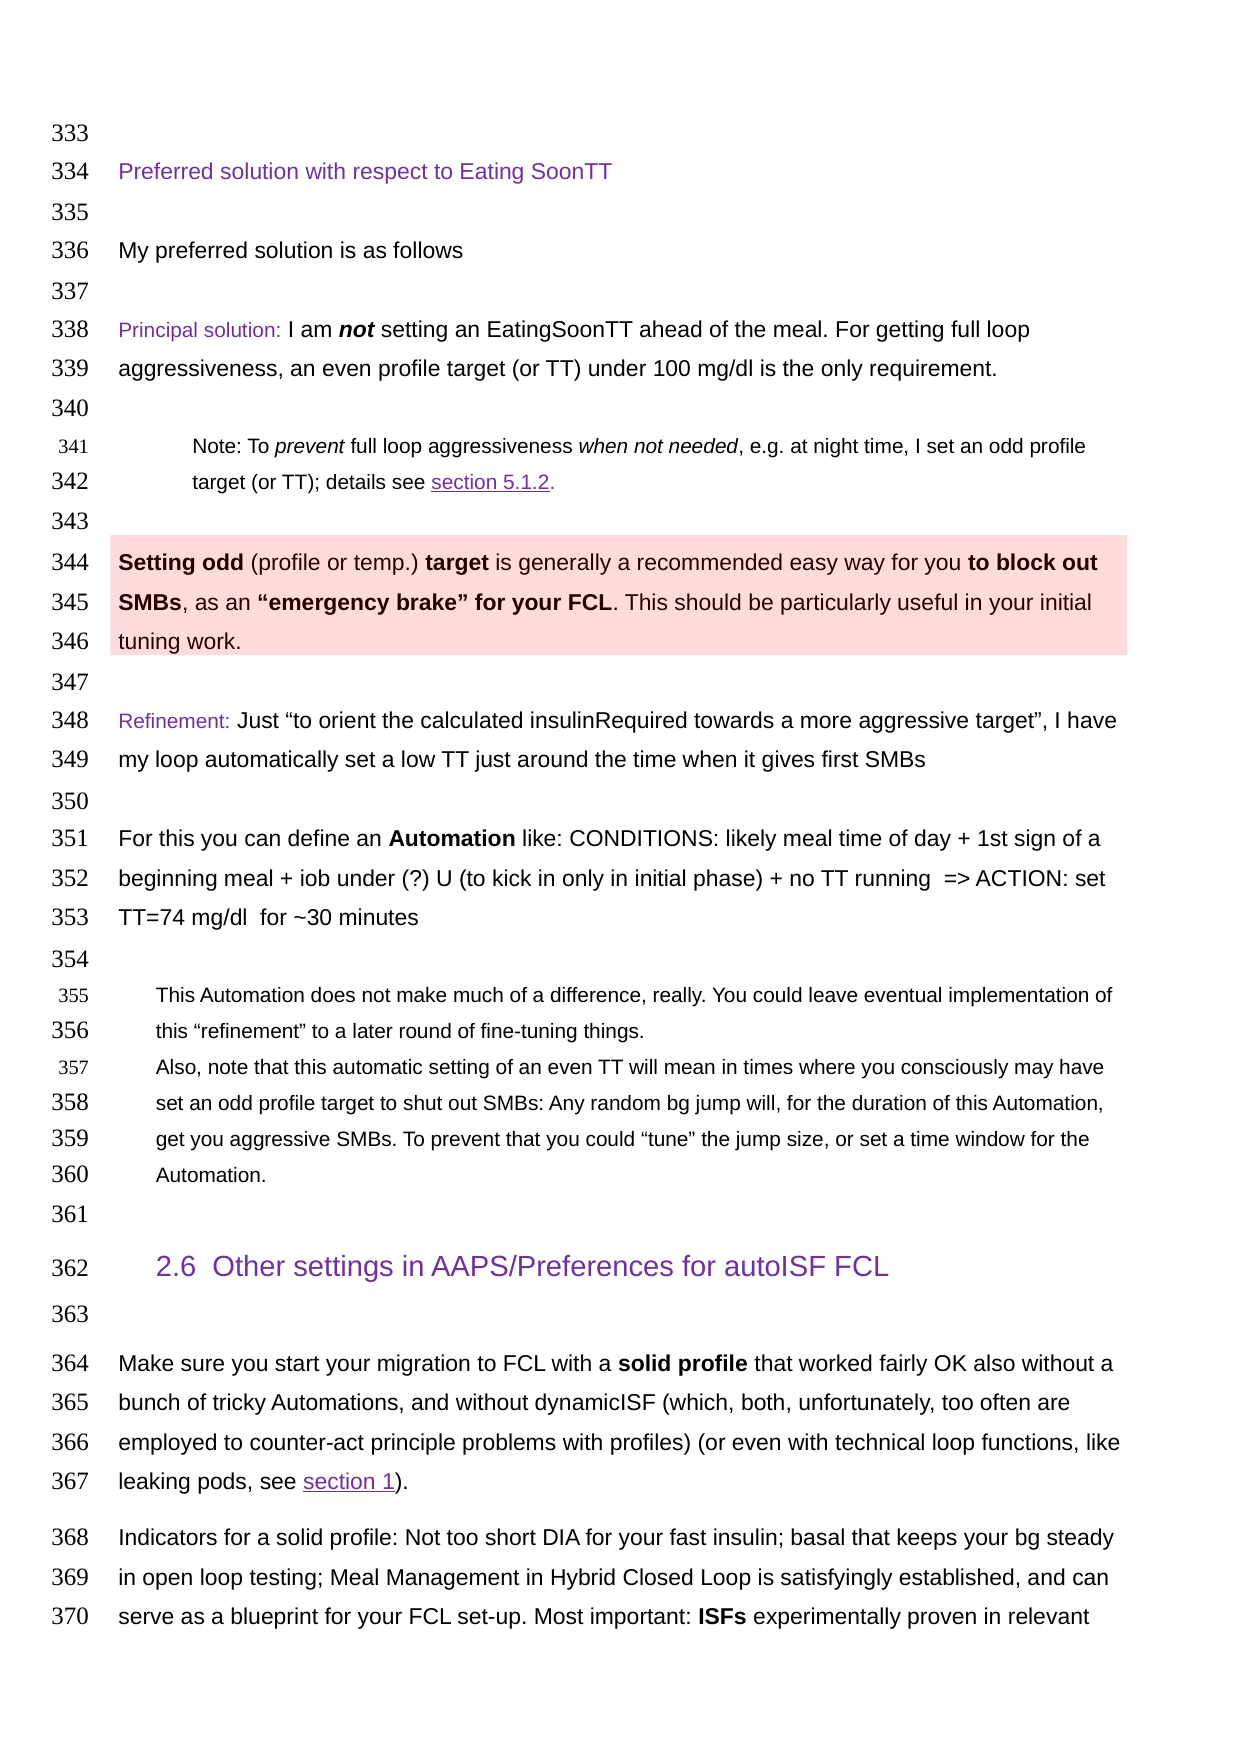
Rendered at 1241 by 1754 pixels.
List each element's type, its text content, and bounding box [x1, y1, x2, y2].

text This Automation does not make much of a difference, really. You could leave eventual implementation of this “refinement” to a later round of fine-tuning things. [156, 983, 1122, 1043]
text My preferred solution is as follows [118, 237, 1122, 263]
text Preferred solution with respect to Eating SoonTT [118, 158, 1122, 184]
list Make sure you start your migration to FCL with a solid profile that worked fairly OK also without a bunch of tricky Automations, and without dynamicISF (which, both, unfortunately, too often are employed to counter-act principle problems with profiles) (or even with technical loop functions, like leaking pods, see section 1). [118, 1350, 1122, 1494]
text 2.6 Other settings in AAPS/Preferences for autoISF FCL [156, 1249, 1122, 1283]
list Indicators for a solid profile: Not too short DIA for your fast insulin; basal that keeps your bg steady in open loop testing; Meal Management in Hybrid Closed Loop is satisfyingly established, and can serve as a blueprint for your FCL set-up. Most important: ISFs experimentally proven in relevant [118, 1524, 1122, 1630]
text Refinement: Just “to orient the calculated insulinRequired towards a more aggressive target”, I have my loop automatically set a low TT just around the time when it gives first SMBs [118, 707, 1122, 773]
text For this you can define an Automation like: CONDITIONS: likely meal time of day + 1st sign of a beginning meal + iob under (?) U (to kick in only in initial phase) + no TT running => ACTION: set TT=74 mg/dl for ~30 minutes [118, 825, 1122, 931]
text Also, note that this automatic setting of an even TT will mean in times where you consciously may have set an odd profile target to shut out SMBs: Any random bg jump will, for the duration of this Automation, get you aggressive SMBs. To prevent that you could “tune” the jump size, or set a time window for the Automation. [156, 1055, 1122, 1187]
text Note: To prevent full loop aggressiveness when not needed, e.g. at night time, I set an odd profile target (or TT); details see section 5.1.2. [192, 434, 1122, 494]
text Principal solution: I am not setting an EatingSoonTT ahead of the meal. For getting full loop aggressiveness, an even profile target (or TT) under 100 mg/dl is the only requirement. [118, 316, 1122, 381]
